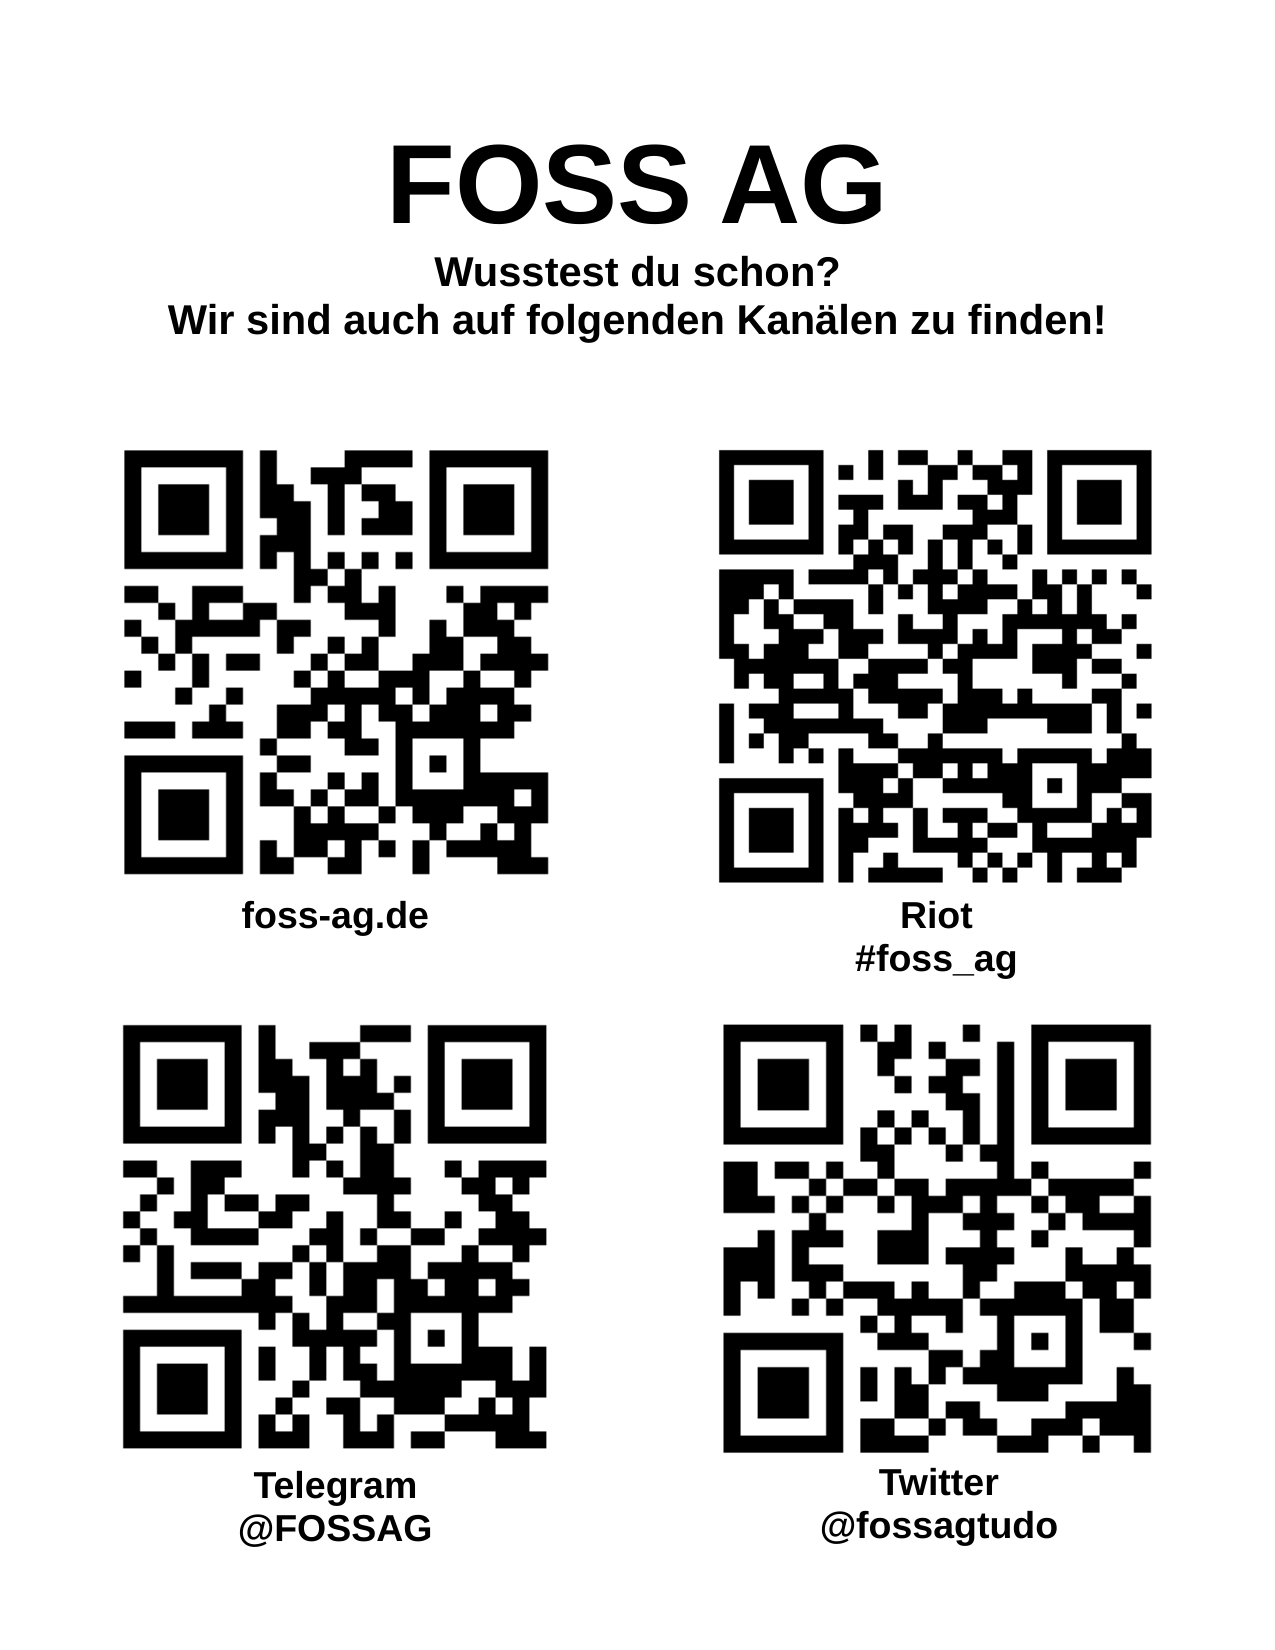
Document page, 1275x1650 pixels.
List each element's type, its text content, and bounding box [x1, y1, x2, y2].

text Wir sind auch auf folgenden Kanälen zu finden! [118, 295, 1157, 343]
picture [118, 445, 553, 885]
text [118, 1008, 552, 1020]
picture [715, 448, 1157, 888]
text foss-ag.de [118, 885, 552, 937]
text Twitter @fossagtudo [721, 1455, 1157, 1546]
text Wusstest du schon? [118, 247, 1157, 295]
text Telegram @FOSSAG [118, 1455, 552, 1550]
text [716, 436, 1157, 448]
picture [118, 1020, 553, 1455]
text [118, 433, 552, 445]
text Riot #foss_ag [716, 888, 1157, 979]
text [721, 1008, 1157, 1020]
text FOSS AG [118, 118, 1157, 247]
picture [720, 1020, 1157, 1455]
